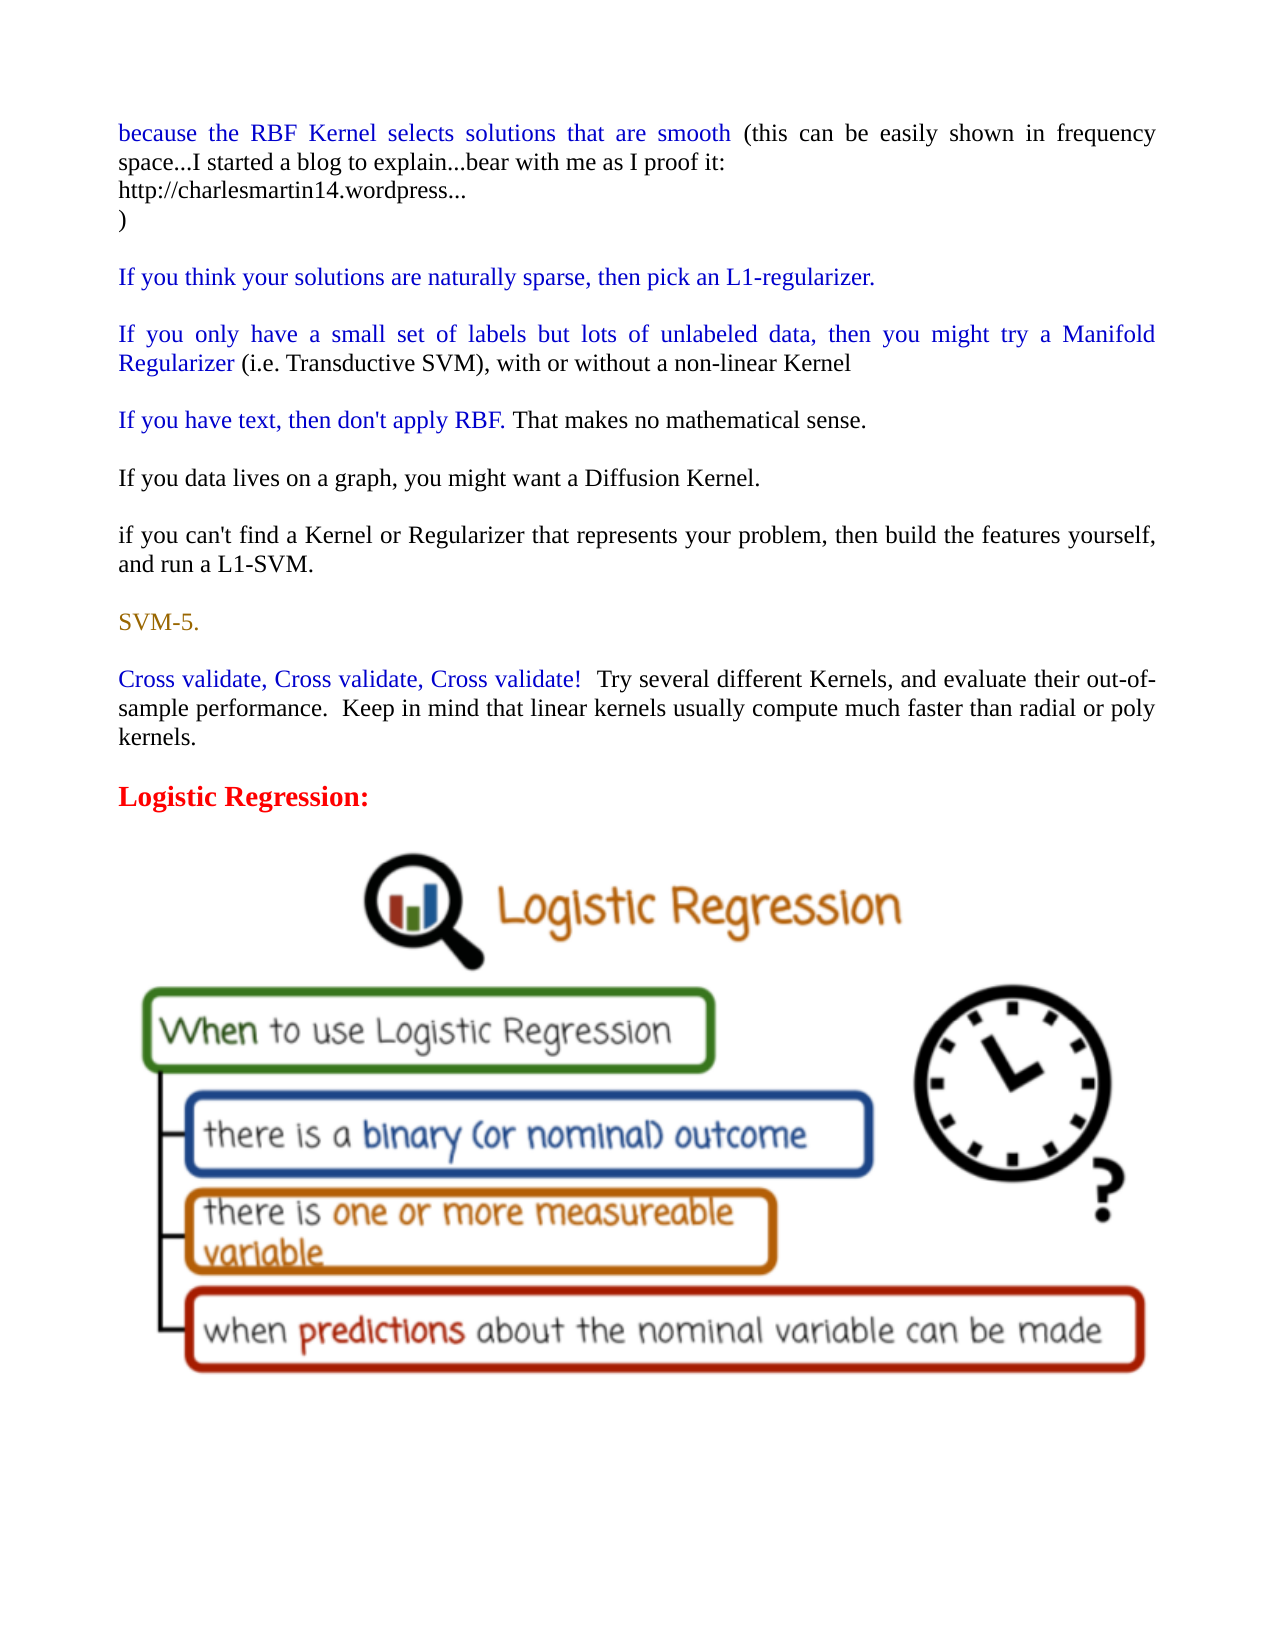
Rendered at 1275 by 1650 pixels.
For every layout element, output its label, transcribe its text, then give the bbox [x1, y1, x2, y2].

text ) [118, 204, 1157, 233]
text If you have text, then don't apply RBF. That makes no mathematical sense. [118, 406, 1157, 434]
text if you can't find a Kernel or Regularizer that represents your problem, then build the features yourself, and run a L1-SVM. [118, 521, 1157, 578]
text If you only have a small set of labels but lots of unlabeled data, then you might try a Manifold Regularizer (i.e. Transductive SVM), with or without a non-linear Kernel [118, 319, 1157, 377]
text SVM-5. [118, 607, 1157, 636]
text --because the RBF Kernel selects solutions that are smooth (this can be easily shown in frequency space...I started a blog to explain...bear with me as I proof it: [118, 118, 1157, 176]
text Logistic Regression: [118, 779, 1157, 813]
text http://charlesmartin14.wordpress... [118, 176, 1157, 204]
text If you think your solutions are naturally sparse, then pick an L1-regularizer. [118, 262, 1157, 291]
text Cross validate, Cross validate, Cross validate! Try several different Kernels, and evaluate their out-of-sample performance. Keep in mind that linear kernels usually compute much faster than radial or poly kernels. [118, 664, 1157, 751]
picture [118, 841, 1157, 1395]
text If you data lives on a graph, you might want a Diffusion Kernel. [118, 463, 1157, 492]
